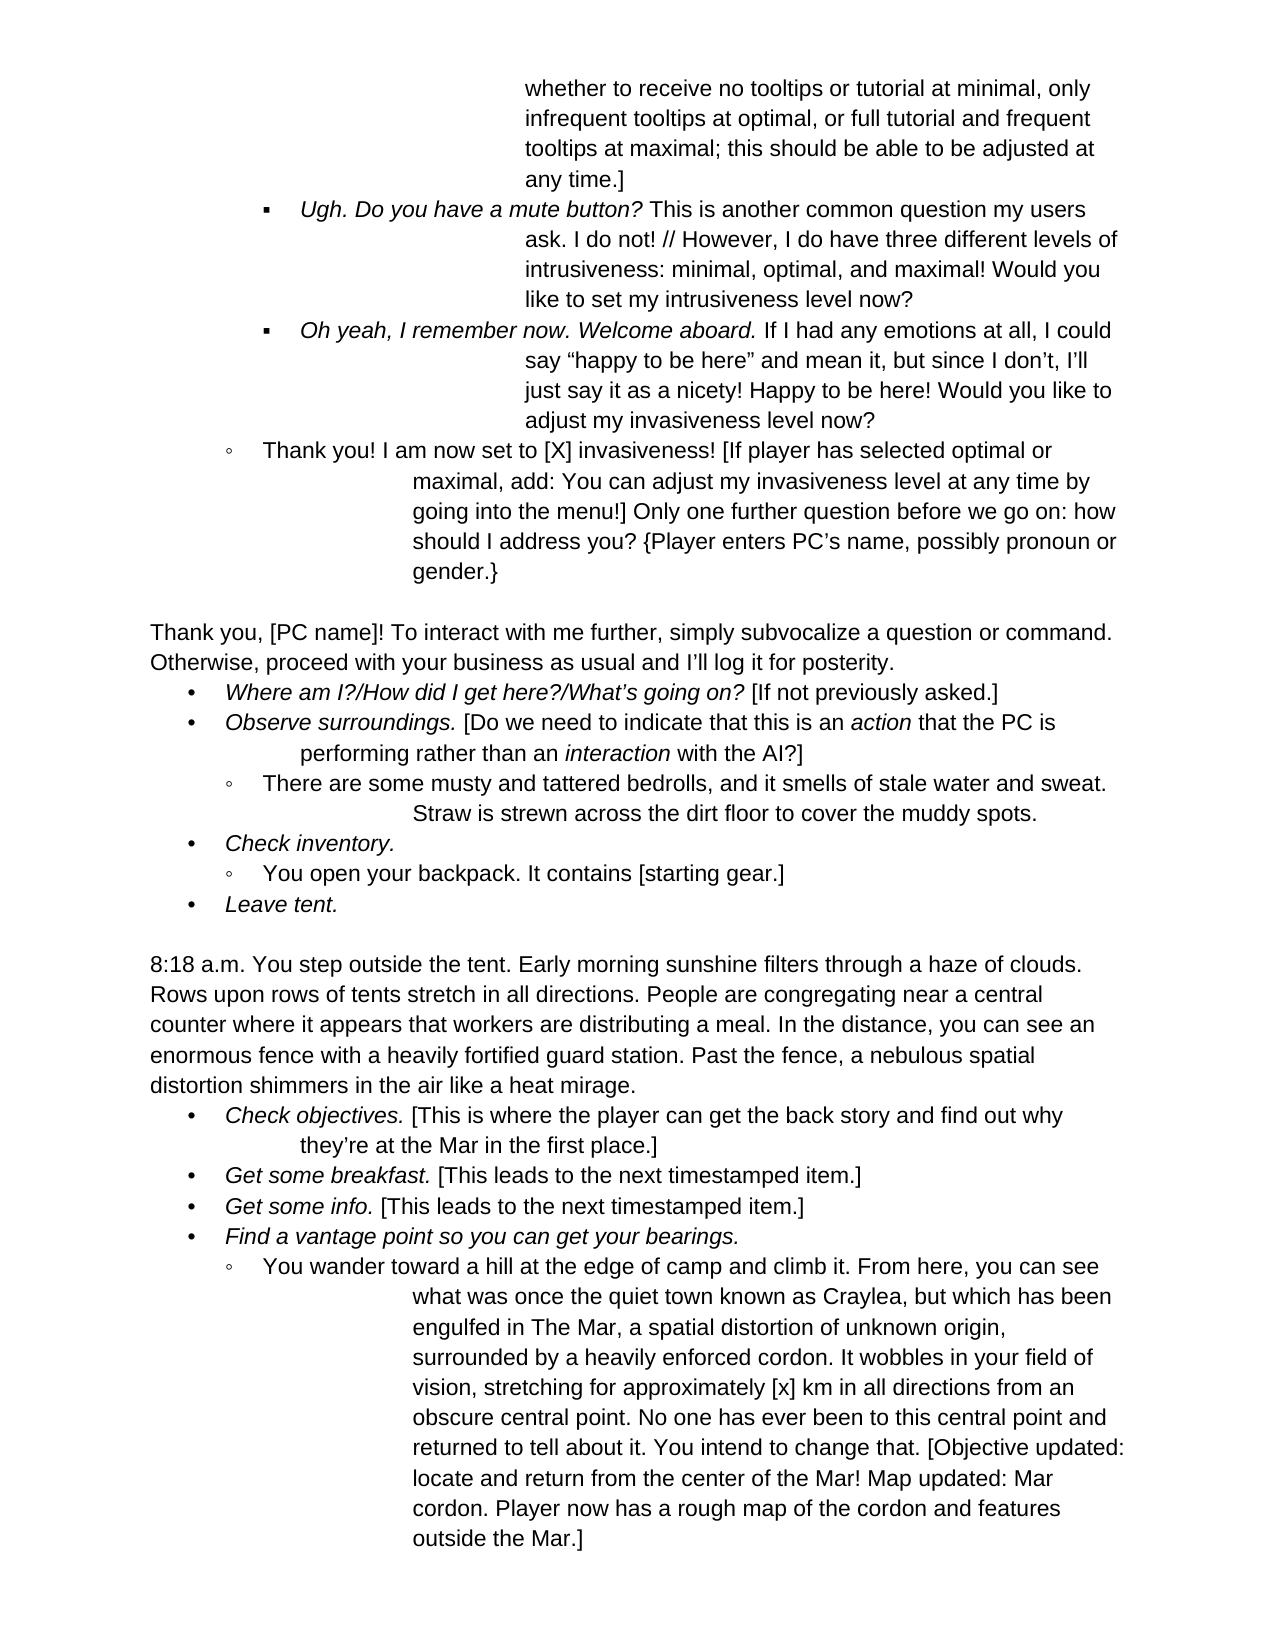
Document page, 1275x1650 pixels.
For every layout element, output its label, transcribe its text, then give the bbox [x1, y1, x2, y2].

list Find a vantage point so you can get your bearings. [187, 1223, 1125, 1249]
list Thank you! I am now set to [X] invasiveness! [If player has selected optimal or maximal, add: You can adjust my invasiveness level at any time by going into the menu!] Only one further question before we go on: how should I address you? {Player enters PC’s name, possibly pronoun or gender.} [225, 437, 1125, 585]
list Check inventory. [187, 830, 1125, 857]
text Thank you, [PC name]! To interact with me further, simply subvocalize a question or command. Otherwise, proceed with your business as usual and I’ll log it for posterity. [150, 619, 1125, 675]
list Observe surroundings. [Do we need to indicate that this is an action that the PC is performing rather than an interaction with the AI?] [187, 709, 1125, 766]
list Ugh. Do you have a mute button? This is another common question my users ask. I do not! // However, I do have three different levels of intrusiveness: minimal, optimal, and maximal! Would you like to set my intrusiveness level now? [262, 196, 1125, 313]
list Oh yeah, I remember now. Welcome aboard. If I had any emotions at all, I could say “happy to be here” and mean it, but since I don’t, I’ll just say it as a nicety! Happy to be here! Would you like to adjust my invasiveness level now? [262, 317, 1125, 434]
list whether to receive no tooltips or tutorial at minimal, only infrequent tooltips at optimal, or full tutorial and frequent tooltips at maximal; this should be able to be adjusted at any time.] [262, 75, 1125, 192]
list Get some info. [This leads to the next timestamped item.] [187, 1193, 1125, 1219]
list Where am I?/How did I get here?/What’s going on? [If not previously asked.] [187, 679, 1125, 706]
list You open your backpack. It contains [starting gear.] [225, 860, 1125, 887]
text 8:18 a.m. You step outside the tent. Early morning sunshine filters through a haze of clouds. Rows upon rows of tents stretch in all directions. People are congregating near a central counter where it appears that workers are distributing a meal. In the distance, you can see an enormous fence with a heavily fortified guard station. Past the fence, a nebulous spatial distortion shimmers in the air like a heat mirage. [150, 951, 1125, 1098]
list Check objectives. [This is where the player can get the back story and find out why they’re at the Mar in the first place.] [187, 1102, 1125, 1159]
list Leave tent. [187, 891, 1125, 917]
list There are some musty and tattered bedrolls, and it smells of stale water and sweat. Straw is strewn across the dirt floor to cover the muddy spots. [225, 770, 1125, 826]
list Get some breakfast. [This leads to the next timestamped item.] [187, 1162, 1125, 1189]
list You wander toward a hill at the edge of camp and climb it. From here, you can see what was once the quiet town known as Craylea, but which has been engulfed in The Mar, a spatial distortion of unknown origin, surrounded by a heavily enforced cordon. It wobbles in your field of vision, stretching for approximately [x] km in all directions from an obscure central point. No one has ever been to this central point and returned to tell about it. You intend to change that. [Objective updated: locate and return from the center of the Mar! Map updated: Mar cordon. Player now has a rough map of the cordon and features outside the Mar.] [225, 1253, 1125, 1551]
